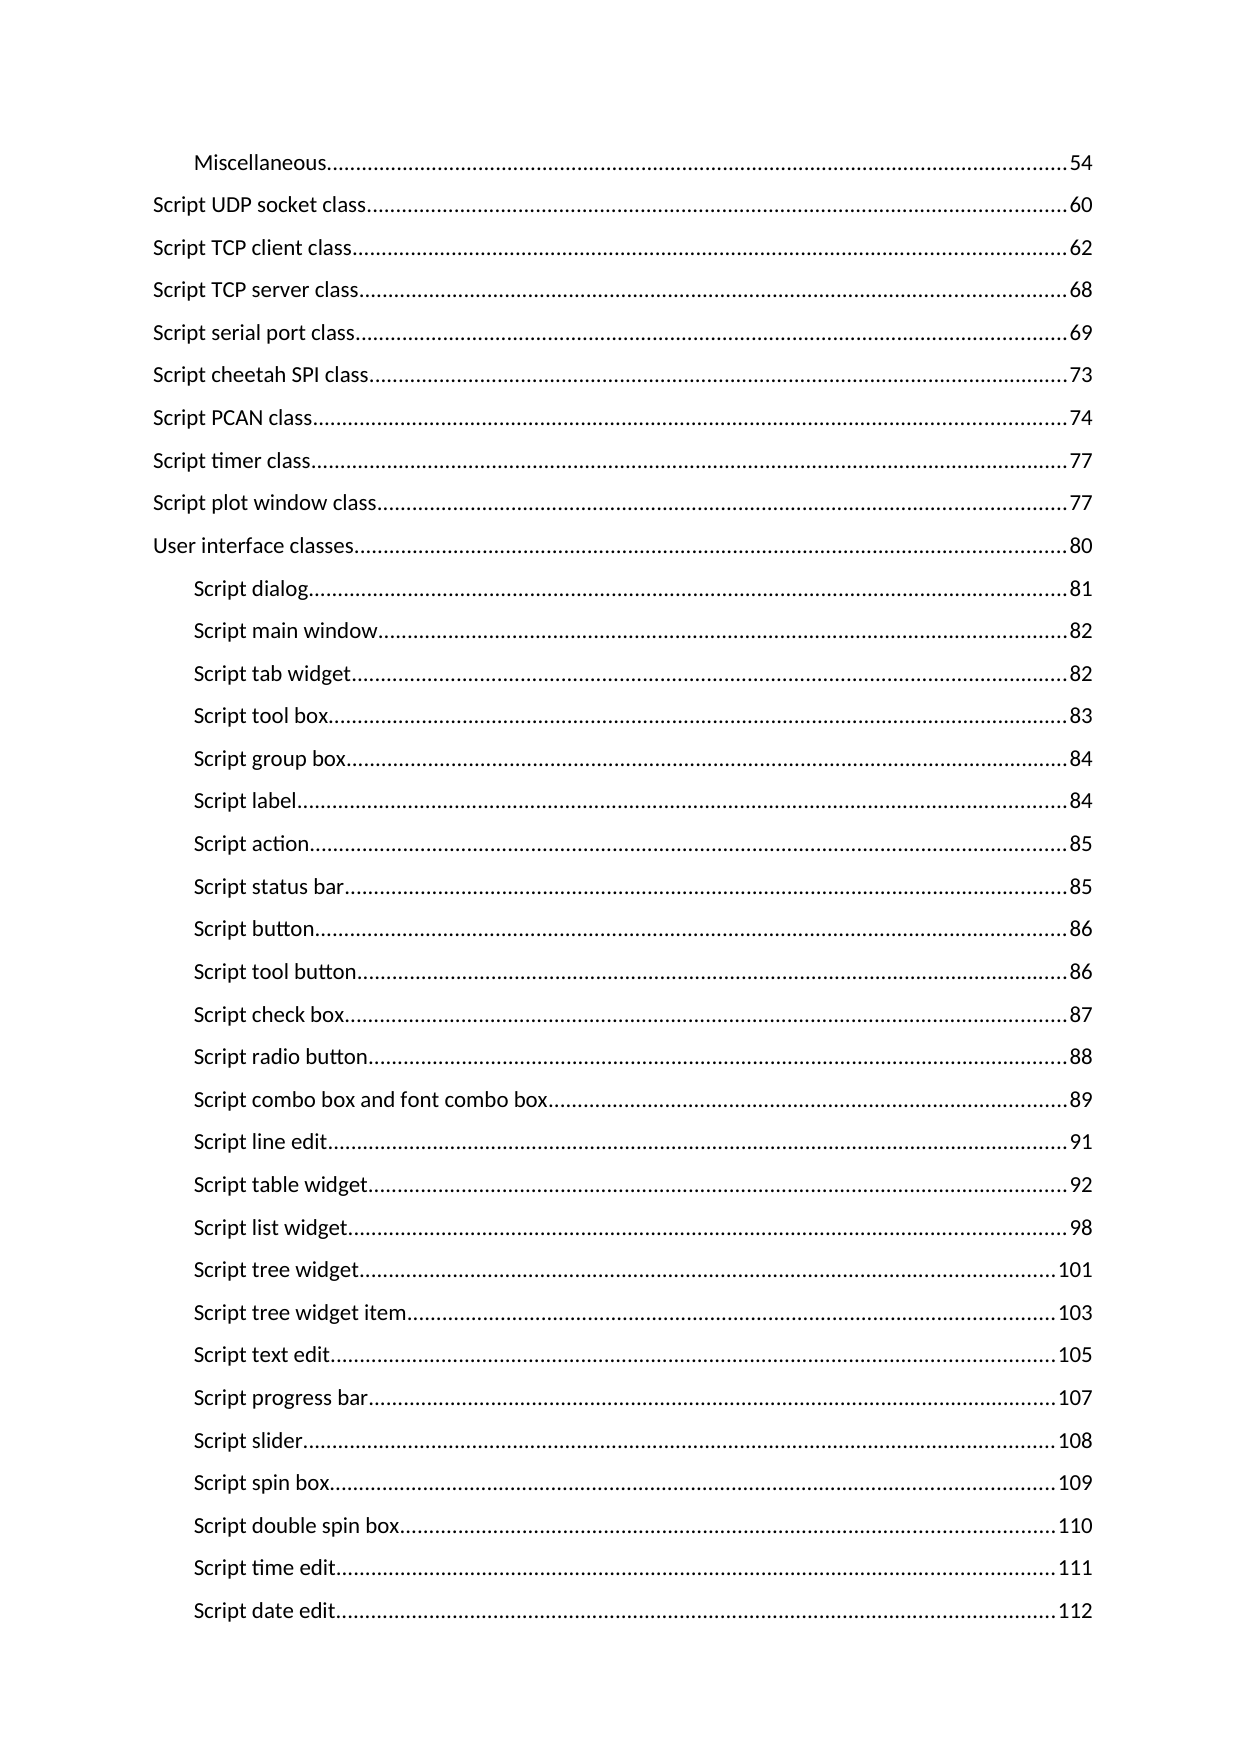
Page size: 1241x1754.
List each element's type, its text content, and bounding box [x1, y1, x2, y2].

text Script serial port class 69 [153, 318, 1093, 346]
text Script action 85 [193, 829, 1093, 857]
text Script spin box 109 [193, 1468, 1093, 1496]
text Script tab widget 82 [193, 659, 1093, 687]
text Script timer class 77 [153, 446, 1093, 474]
text Script TCP server class 68 [153, 275, 1093, 303]
text Script tree widget 101 [193, 1255, 1093, 1283]
text Script radio button 88 [193, 1042, 1093, 1070]
text Script status bar 85 [193, 872, 1093, 900]
text Script table widget 92 [193, 1170, 1093, 1198]
text Script tool box 83 [193, 701, 1093, 729]
text User interface classes 80 [153, 531, 1093, 559]
text Script cheetah SPI class 73 [153, 361, 1093, 389]
text Script list widget 98 [193, 1213, 1093, 1241]
text Script group box 84 [193, 744, 1093, 772]
text Script PCAN class 74 [153, 403, 1093, 431]
text Script time edit 111 [193, 1553, 1093, 1582]
text Script main window 82 [193, 616, 1093, 644]
text Script check box 87 [193, 1000, 1093, 1028]
text Script plot window class 77 [153, 488, 1093, 516]
text Script label 84 [193, 787, 1093, 815]
text Script TCP client class 62 [153, 233, 1093, 261]
text Script slider 108 [193, 1426, 1093, 1454]
text Script dialog 81 [193, 574, 1093, 602]
text Script combo box and font combo box 89 [193, 1085, 1093, 1113]
text Script date edit 112 [193, 1596, 1093, 1624]
text Miscellaneous 54 [193, 148, 1093, 176]
text Script progress bar 107 [193, 1383, 1093, 1411]
text Script line edit 91 [193, 1127, 1093, 1156]
text Script UDP socket class 60 [153, 190, 1093, 218]
text Script tool button 86 [193, 957, 1093, 985]
text Script tree widget item 103 [193, 1298, 1093, 1326]
text Script double spin box 110 [193, 1511, 1093, 1539]
text Script text edit 105 [193, 1341, 1093, 1368]
text Script button 86 [193, 914, 1093, 942]
